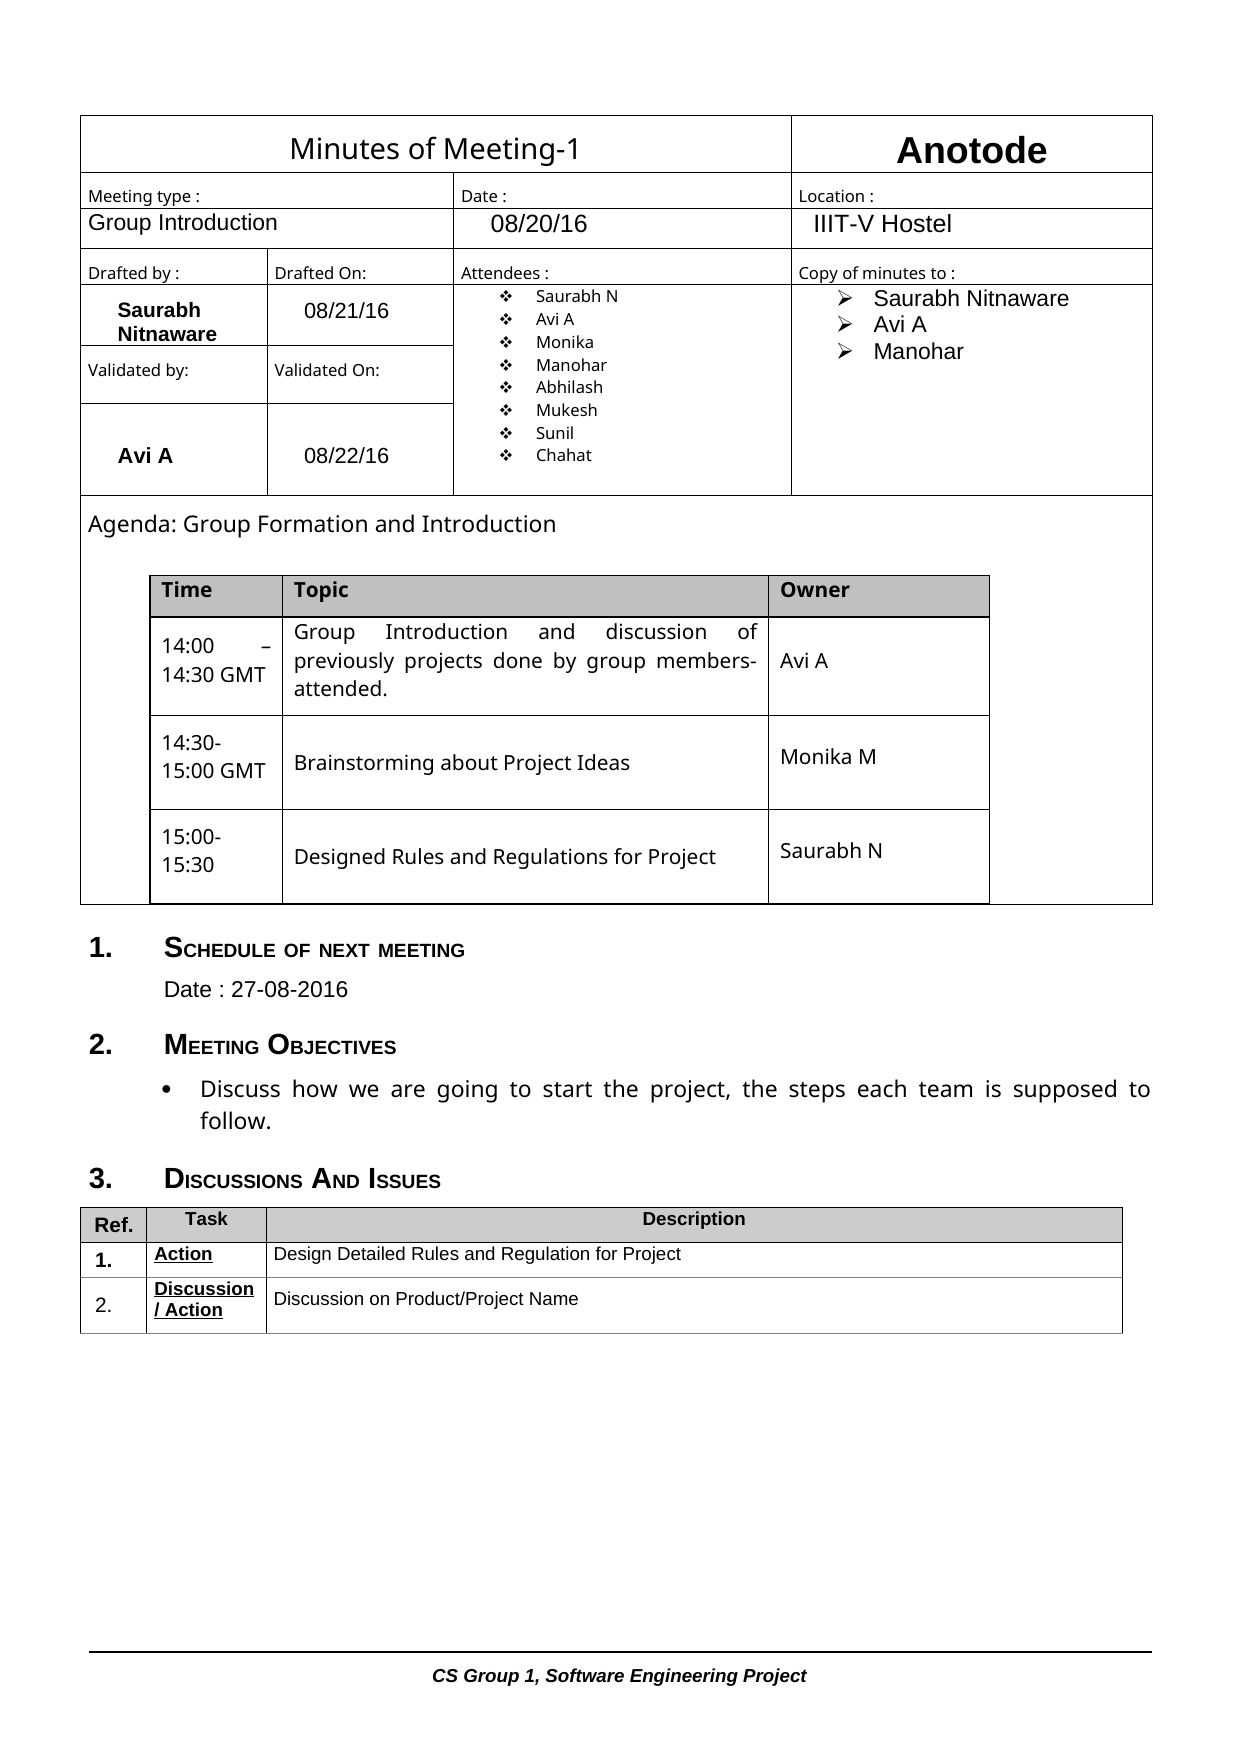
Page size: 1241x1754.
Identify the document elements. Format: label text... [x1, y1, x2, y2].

table_cell Monika M [769, 716, 989, 809]
subtitle Discussions And Issues [88, 1161, 1152, 1194]
table_cell Designed Rules and Regulations for Project [283, 810, 768, 903]
table_cell Saurabh Nitnaware [81, 285, 267, 345]
table_cell Drafted On: [268, 249, 453, 284]
table_cell Agenda: Group Formation and Introduction [81, 496, 1152, 904]
table_cell Validated On: [268, 346, 453, 402]
table_cell Drafted by : [81, 249, 267, 284]
subtitle Meeting Objectives [88, 1027, 1152, 1061]
table_cell Action [147, 1243, 266, 1277]
table_header Owner [769, 576, 989, 616]
table_cell 22/08/16 [268, 404, 453, 494]
table_cell Design Detailed Rules and Regulation for Project [267, 1243, 1122, 1277]
table_cell Avi A [81, 404, 267, 494]
table_cell 21/08/16 [268, 285, 453, 345]
table_cell Brainstorming about Project Ideas [283, 716, 768, 809]
table_cell Location : [792, 173, 1152, 208]
table_cell Discussion on Product/Project Name [267, 1278, 1122, 1333]
text Date : 27-08-2016 [88, 976, 1152, 1002]
table_cell Meeting type : [81, 173, 453, 208]
table_cell 14:00 – 14:30 GMT [151, 618, 282, 715]
table_cell [81, 1278, 146, 1333]
table_cell Saurabh N Avi A Monika Manohar Abhilash Mukesh Sunil Chahat [454, 285, 791, 494]
subtitle Schedule of next meeting [88, 930, 1152, 963]
table_header Anotode [792, 116, 1152, 172]
list Discuss how we are going to start the project, the steps each team is supposed to follow. [162, 1073, 1152, 1136]
table_cell Date : [454, 173, 791, 208]
table_cell 15:00- 15:30 [151, 810, 282, 903]
table_cell Group Introduction and discussion of previously projects done by group members-attended. [283, 618, 768, 715]
table_header Topic [283, 576, 768, 616]
table_header Ref. [81, 1208, 146, 1242]
table_cell Validated by: [81, 346, 267, 402]
table_cell 14:30-15:00 GMT [151, 716, 282, 809]
table_cell Attendees : [454, 249, 791, 284]
table_header Description [267, 1208, 1122, 1242]
table_header Time [151, 576, 282, 616]
table_cell Group Introduction [81, 209, 453, 248]
table_cell Saurabh N [769, 810, 989, 903]
table_cell Saurabh Nitnaware Avi A Manohar [792, 285, 1152, 494]
table_cell Discussion/ Action [147, 1278, 266, 1333]
table_cell [81, 1243, 146, 1277]
table_cell IIIT-V Hostel [792, 209, 1152, 248]
table_cell Avi A [769, 618, 989, 715]
table_header Task [147, 1208, 266, 1242]
table_cell 20/08/16 [454, 209, 791, 248]
table_header Minutes of Meeting-1 [81, 116, 791, 172]
table_cell Copy of minutes to : [792, 249, 1152, 284]
